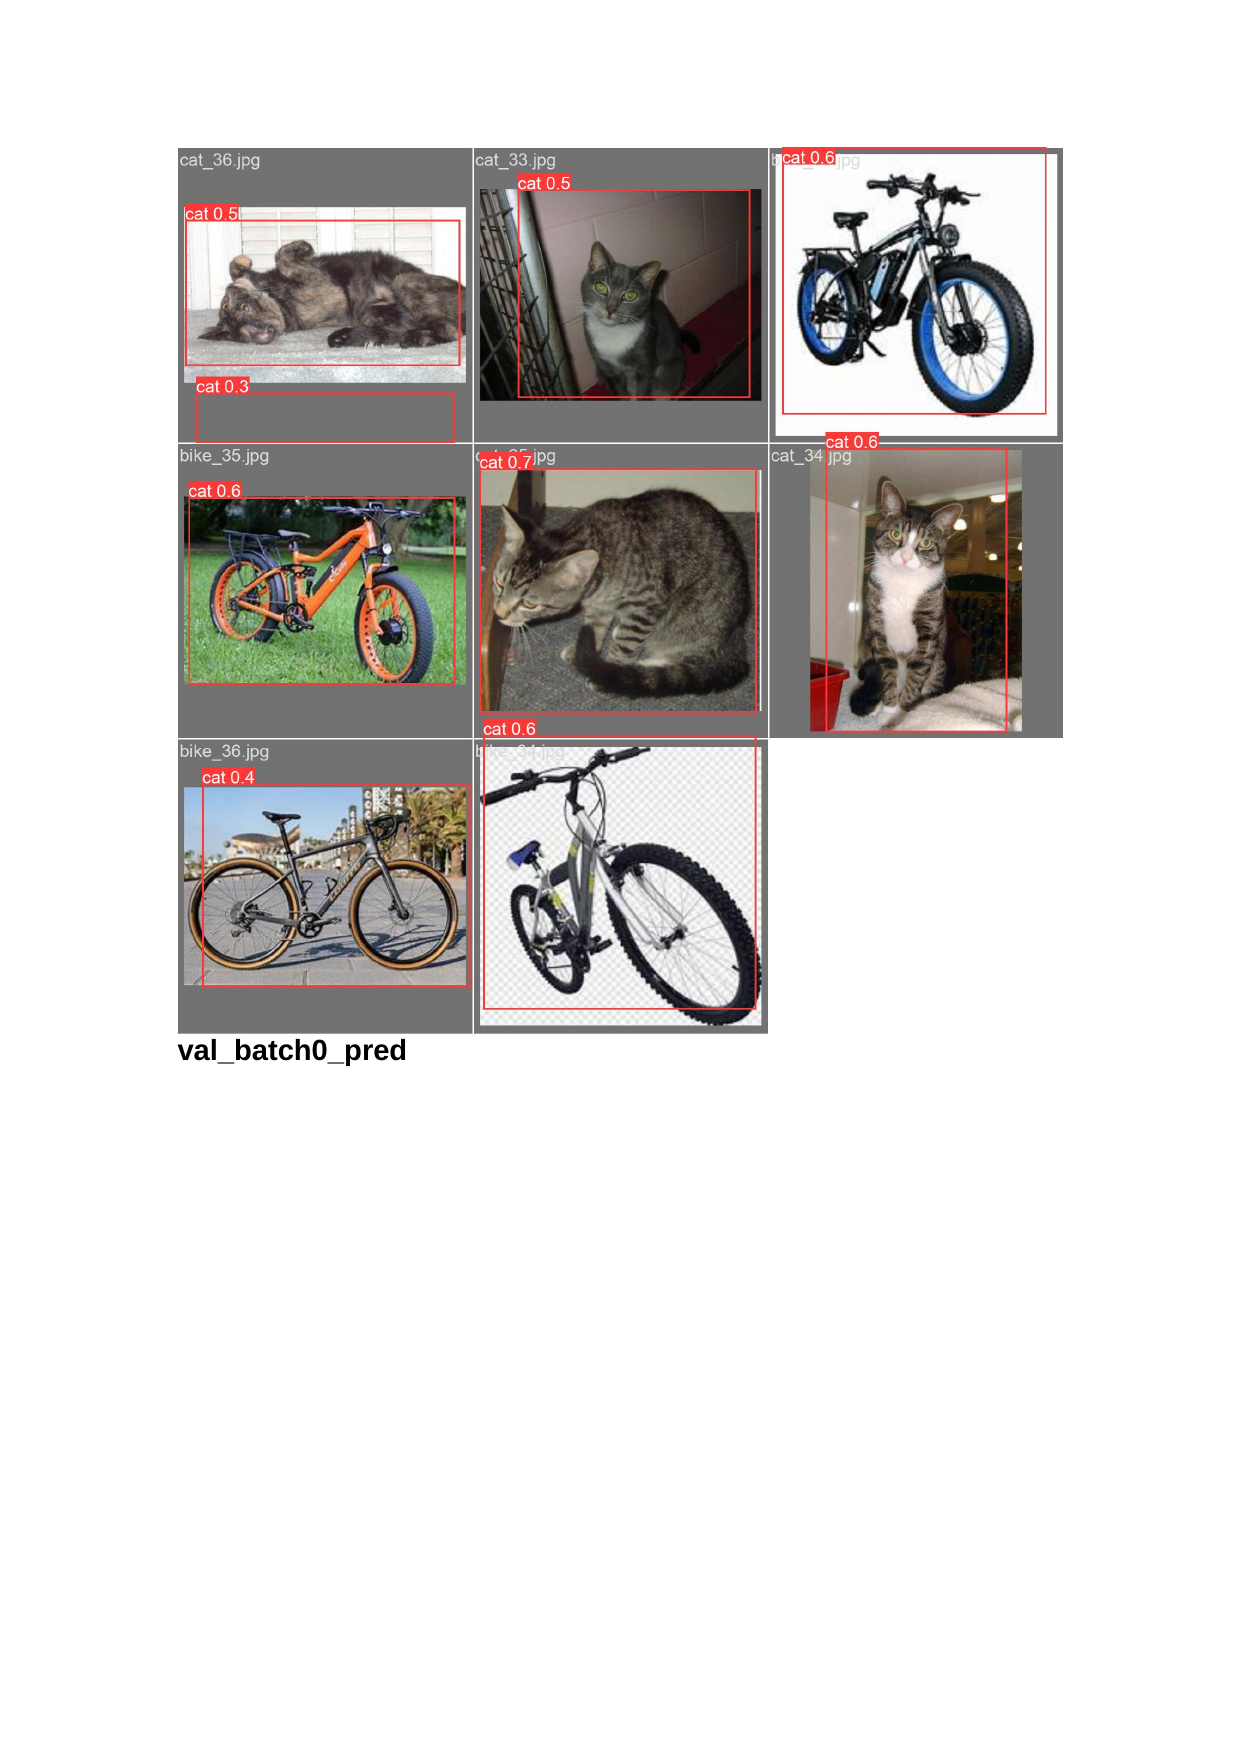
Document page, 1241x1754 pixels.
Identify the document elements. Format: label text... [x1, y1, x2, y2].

text val_batch0_pred [177, 1034, 1063, 1067]
